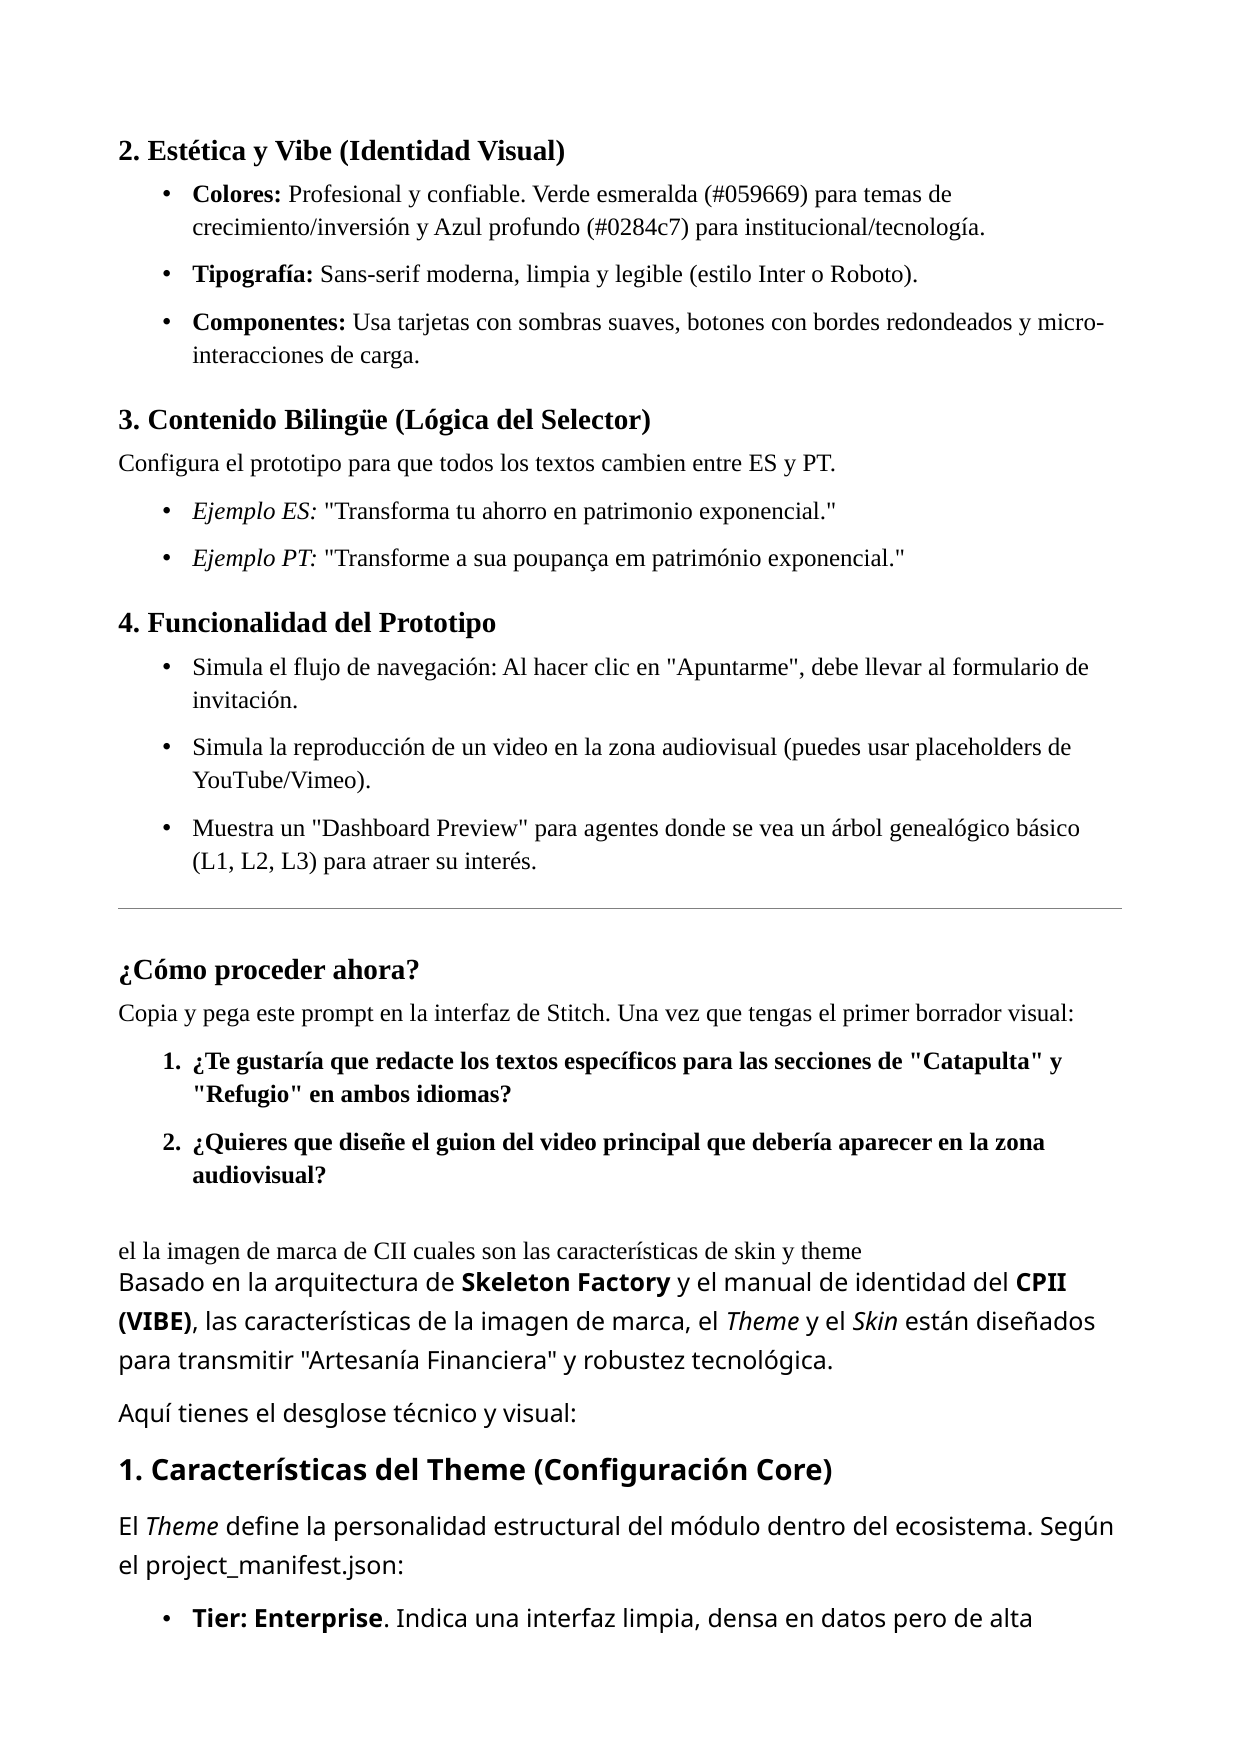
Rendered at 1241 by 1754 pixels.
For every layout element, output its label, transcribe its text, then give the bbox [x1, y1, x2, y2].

table_cell el la imagen de marca de CII cuales son las características de skin y theme [118, 1236, 1122, 1265]
table_cell ¿Cómo proceder ahora? Copia y pega este prompt en la interfaz de Stitch. Una vez que tengas el primer borrador visual: ¿Te gustaría que redacte los textos específicos para las secciones de "Catapulta" y "Refugio" en ambos idiomas? ¿Quieres que diseñe el guion del video principal que debería aparecer en la zona audiovisual? [118, 909, 1122, 1236]
table_cell 2. Estética y Vibe (Identidad Visual) Colores: Profesional y confiable. Verde esmeralda (#059669) para temas de crecimiento/inversión y Azul profundo (#0284c7) para institucional/tecnología. Tipografía: Sans-serif moderna, limpia y legible (estilo Inter o Roboto). Componentes: Usa tarjetas con sombras suaves, botones con bordes redondeados y micro-interacciones de carga. 3. Contenido Bilingüe (Lógica del Selector) Configura el prototipo para que todos los textos cambien entre ES y PT. Ejemplo ES: "Transforma tu ahorro en patrimonio exponencial." Ejemplo PT: "Transforme a sua poupança em património exponencial." 4. Funcionalidad del Prototipo Simula el flujo de navegación: Al hacer clic en "Apuntarme", debe llevar al formulario de invitación. Simula la reproducción de un video en la zona audiovisual (puedes usar placeholders de YouTube/Vimeo). Muestra un "Dashboard Preview" para agentes donde se vea un árbol genealógico básico (L1, L2, L3) para atraer su interés. [118, 118, 1122, 908]
table_cell Basado en la arquitectura de Skeleton Factory y el manual de identidad del CPII (VIBE), las características de la imagen de marca, el Theme y el Skin están diseñados para transmitir "Artesanía Financiera" y robustez tecnológica. Aquí tienes el desglose técnico y visual: 1. Características del Theme (Configuración Core) El Theme define la personalidad estructural del módulo dentro del ecosistema. Según el project_manifest.json: Tier: Enterprise. Indica una interfaz limpia, densa en datos pero de alta [118, 1265, 1122, 1635]
